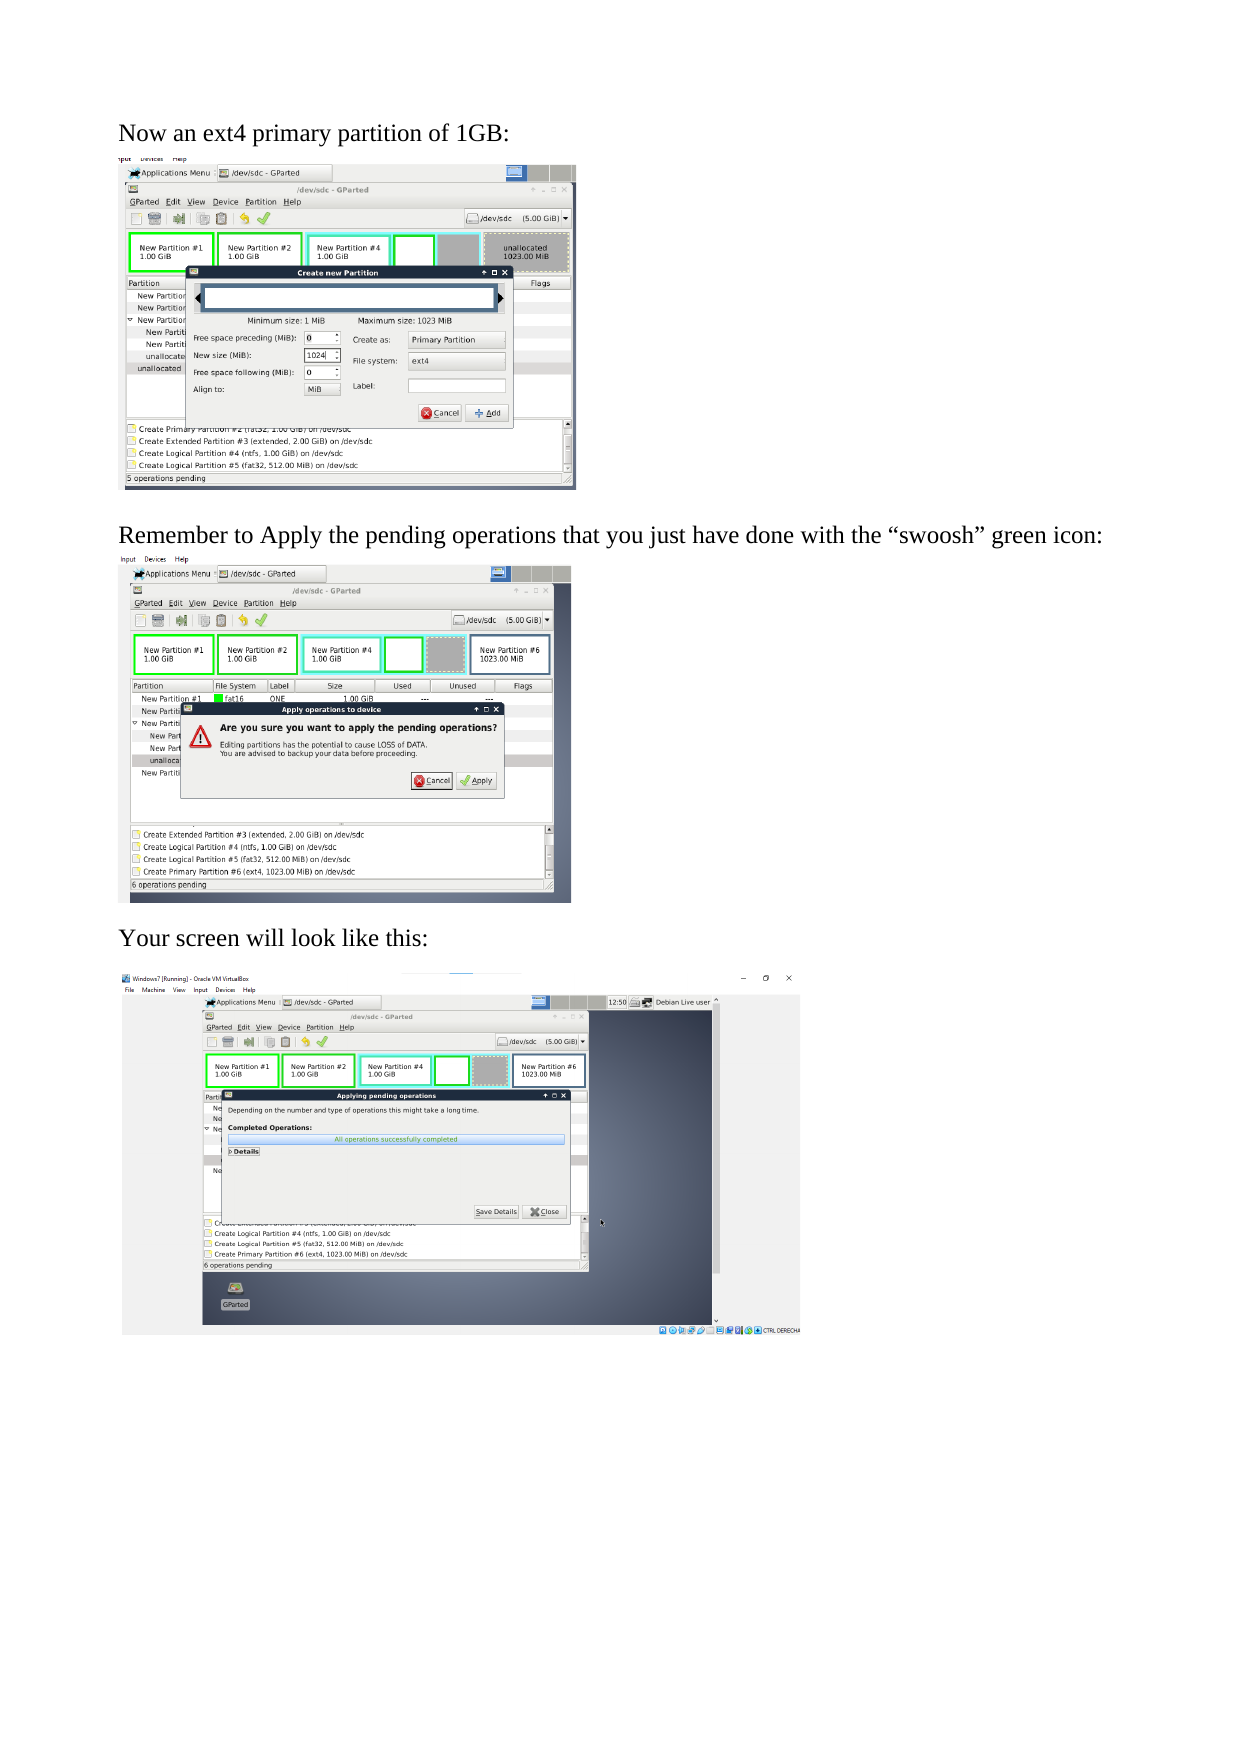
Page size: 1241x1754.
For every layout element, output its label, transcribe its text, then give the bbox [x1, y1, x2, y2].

text Now an ext4 primary partition of 1GB: [118, 118, 1122, 147]
picture [117, 555, 572, 903]
picture [122, 973, 800, 1335]
text Remember to Apply the pending operations that you just have done with the “swoosh” green icon: [118, 521, 1122, 549]
text Your screen will look like this: [118, 923, 1122, 952]
picture [118, 158, 577, 490]
